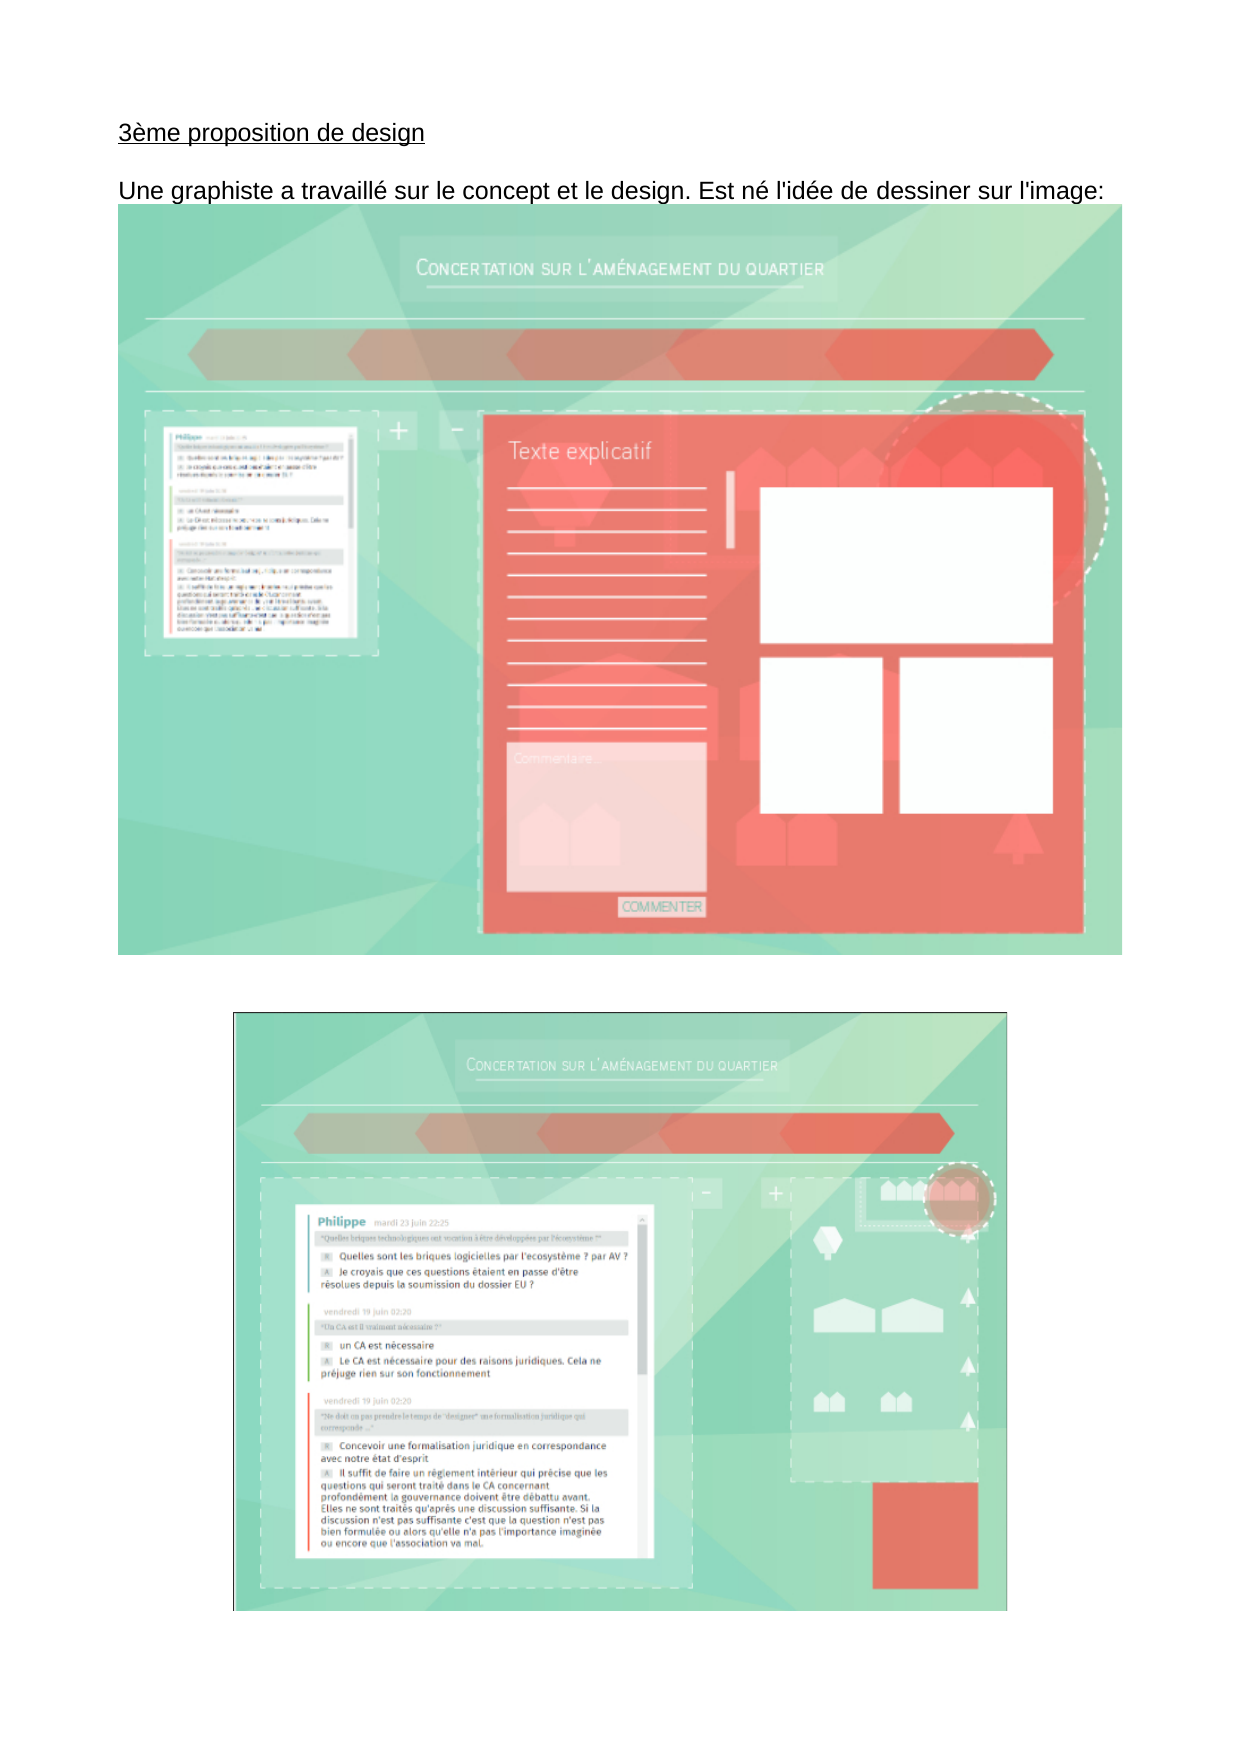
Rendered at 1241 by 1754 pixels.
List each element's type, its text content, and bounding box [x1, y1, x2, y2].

picture [233, 1012, 1008, 1611]
text Une graphiste a travaillé sur le concept et le design. Est né l'idée de dessiner sur l'image: [118, 176, 1122, 204]
picture [118, 204, 1123, 955]
text 3ème proposition de design [118, 118, 1122, 147]
